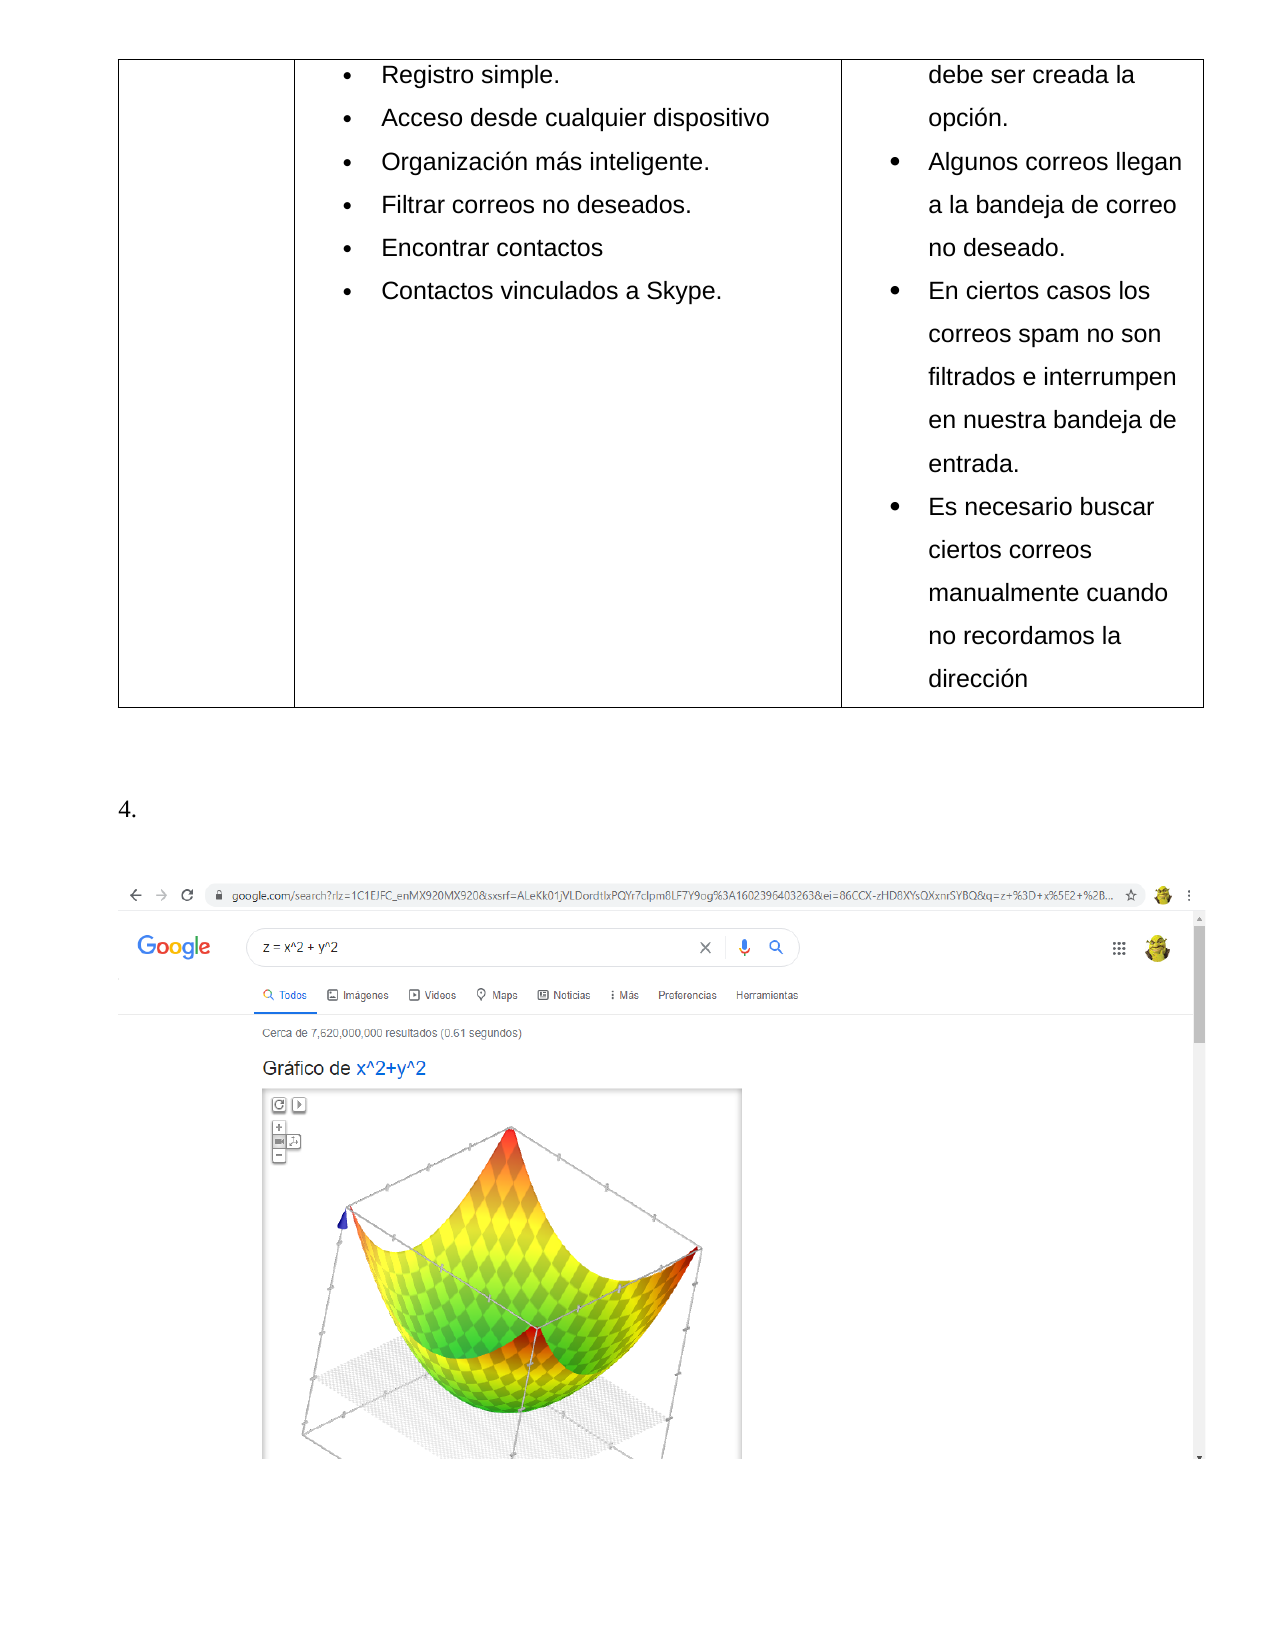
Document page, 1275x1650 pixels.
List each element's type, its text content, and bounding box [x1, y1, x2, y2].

table_cell Interfaz completa y sencilla. Acceso a correos eliminados. Espacio de almacenamiento ilimitado. Envío de archivos pesados. Registro simple. Acceso desde cualquier dispositivo Organización más inteligente. Filtrar correos no deseados. Encontrar contactos Contactos vinculados a Skype. [295, 60, 841, 707]
table_cell debe ser creada la opción. Algunos correos llegan a la bandeja de correo no deseado. En ciertos casos los correos spam no son filtrados e interrumpen en nuestra bandeja de entrada. Es necesario buscar ciertos correos manualmente cuando no recordamos la dirección [842, 60, 1203, 707]
text 4. [118, 794, 1205, 823]
table_cell [119, 60, 294, 707]
